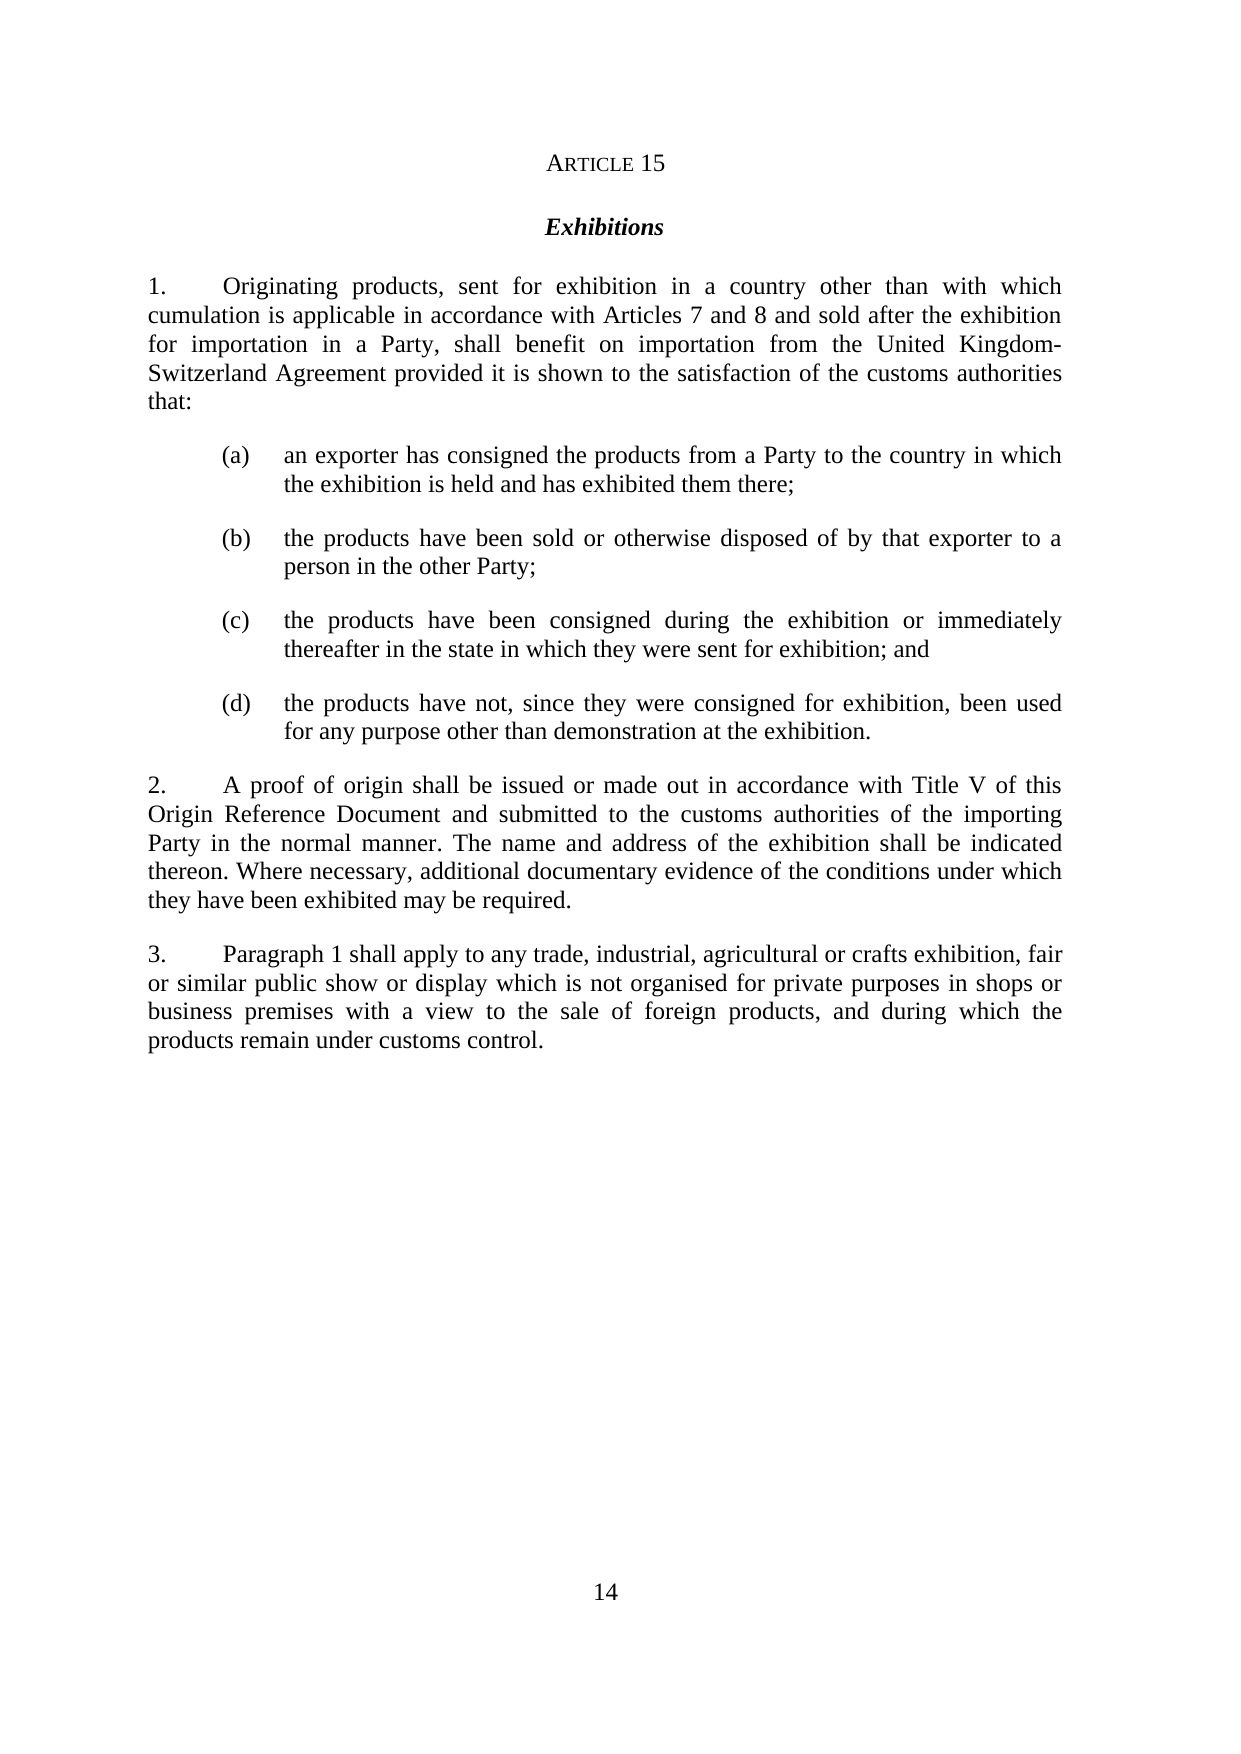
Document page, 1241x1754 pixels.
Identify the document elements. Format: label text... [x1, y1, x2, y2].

list (c) the products have been consigned during the exhibition or immediately thereafter in the state in which they were sent for exhibition; and [222, 605, 1063, 663]
list (b) the products have been sold or otherwise disposed of by that exporter to a person in the other Party; [222, 523, 1063, 580]
list 3. Paragraph 1 shall apply to any trade, industrial, agricultural or crafts exhibition, fair or similar public show or display which is not organised for private purposes in shops or business premises with a view to the sale of foreign products, and during which the products remain under customs control. [148, 939, 1063, 1054]
text Exhibitions [148, 212, 1063, 240]
list (a) an exporter has consigned the products from a Party to the country in which the exhibition is held and has exhibited them there; [222, 440, 1063, 498]
list 2. A proof of origin shall be issued or made out in accordance with Title V of this Origin Reference Document and submitted to the customs authorities of the importing Party in the normal manner. The name and address of the exhibition shall be indicated thereon. Where necessary, additional documentary evidence of the conditions under which they have been exhibited may be required. [148, 770, 1063, 914]
list 1. Originating products, sent for exhibition in a country other than with which cumulation is applicable in accordance with Articles 7 and 8 and sold after the exhibition for importation in a Party, shall benefit on importation from the United Kingdom-Switzerland Agreement provided it is shown to the satisfaction of the customs authorities that: [148, 271, 1063, 415]
list (d) the products have not, since they were consigned for exhibition, been used for any purpose other than demonstration at the exhibition. [222, 688, 1063, 745]
text Article 15 [148, 148, 1063, 176]
